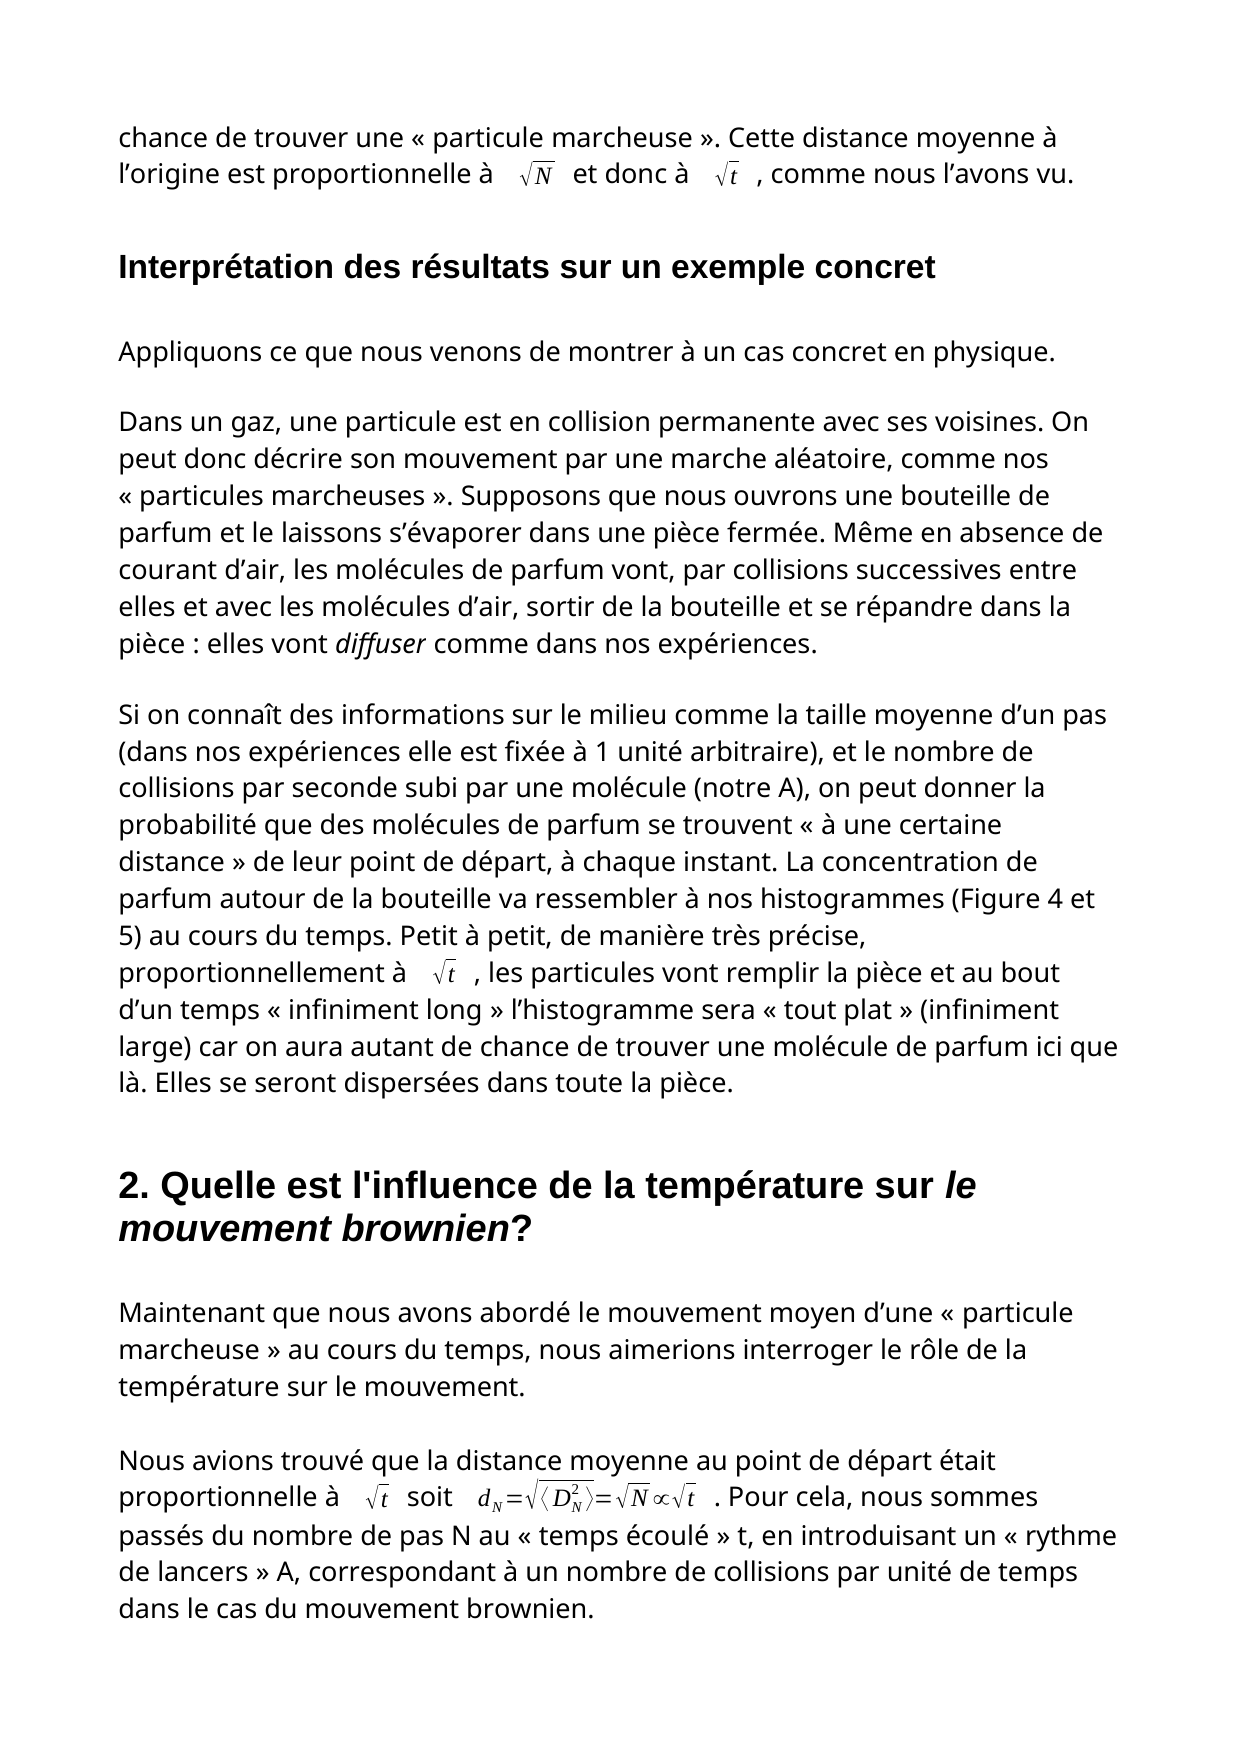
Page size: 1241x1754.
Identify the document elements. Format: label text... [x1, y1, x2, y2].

text Maintenant que nous avons abordé le mouvement moyen d’une « particule marcheuse » au cours du temps, nous aimerions interroger le rôle de la température sur le mouvement. [118, 1293, 1122, 1404]
subtitle 2. Quelle est l'influence de la température sur le mouvement brownien? [118, 1163, 1122, 1250]
text chance de trouver une « particule marcheuse ». Cette distance moyenne à l’origine est proportionnelle à et donc à , comme nous l’avons vu. [118, 118, 1122, 192]
subtitle Interprétation des résultats sur un exemple concret [118, 247, 1122, 285]
text Si on connaît des informations sur le milieu comme la taille moyenne d’un pas (dans nos expériences elle est fixée à 1 unité arbitraire), et le nombre de collisions par seconde subi par une molécule (notre A), on peut donner la probabilité que des molécules de parfum se trouvent « à une certaine distance » de leur point de départ, à chaque instant. La concentration de parfum autour de la bouteille va ressembler à nos histogrammes (Figure 4 et 5) au cours du temps. Petit à petit, de manière très précise, proportionnellement à , les particules vont remplir la pièce et au bout d’un temps « infiniment long » l’histogramme sera « tout plat » (infiniment large) car on aura autant de chance de trouver une molécule de parfum ici que là. Elles se seront dispersées dans toute la pièce. [118, 695, 1122, 1101]
text Nous avions trouvé que la distance moyenne au point de départ était proportionnelle à soit . Pour cela, nous sommes passés du nombre de pas N au « temps écoulé » t, en introduisant un « rythme de lancers » A, correspondant à un nombre de collisions par unité de temps dans le cas du mouvement brownien. [118, 1441, 1122, 1627]
text Appliquons ce que nous venons de montrer à un cas concret en physique. [118, 332, 1122, 369]
text Dans un gaz, une particule est en collision permanente avec ses voisines. On peut donc décrire son mouvement par une marche aléatoire, comme nos « particules marcheuses ». Supposons que nous ouvrons une bouteille de parfum et le laissons s’évaporer dans une pièce fermée. Même en absence de courant d’air, les molécules de parfum vont, par collisions successives entre elles et avec les molécules d’air, sortir de la bouteille et se répandre dans la pièce : elles vont diffuser comme dans nos expériences. [118, 403, 1122, 661]
